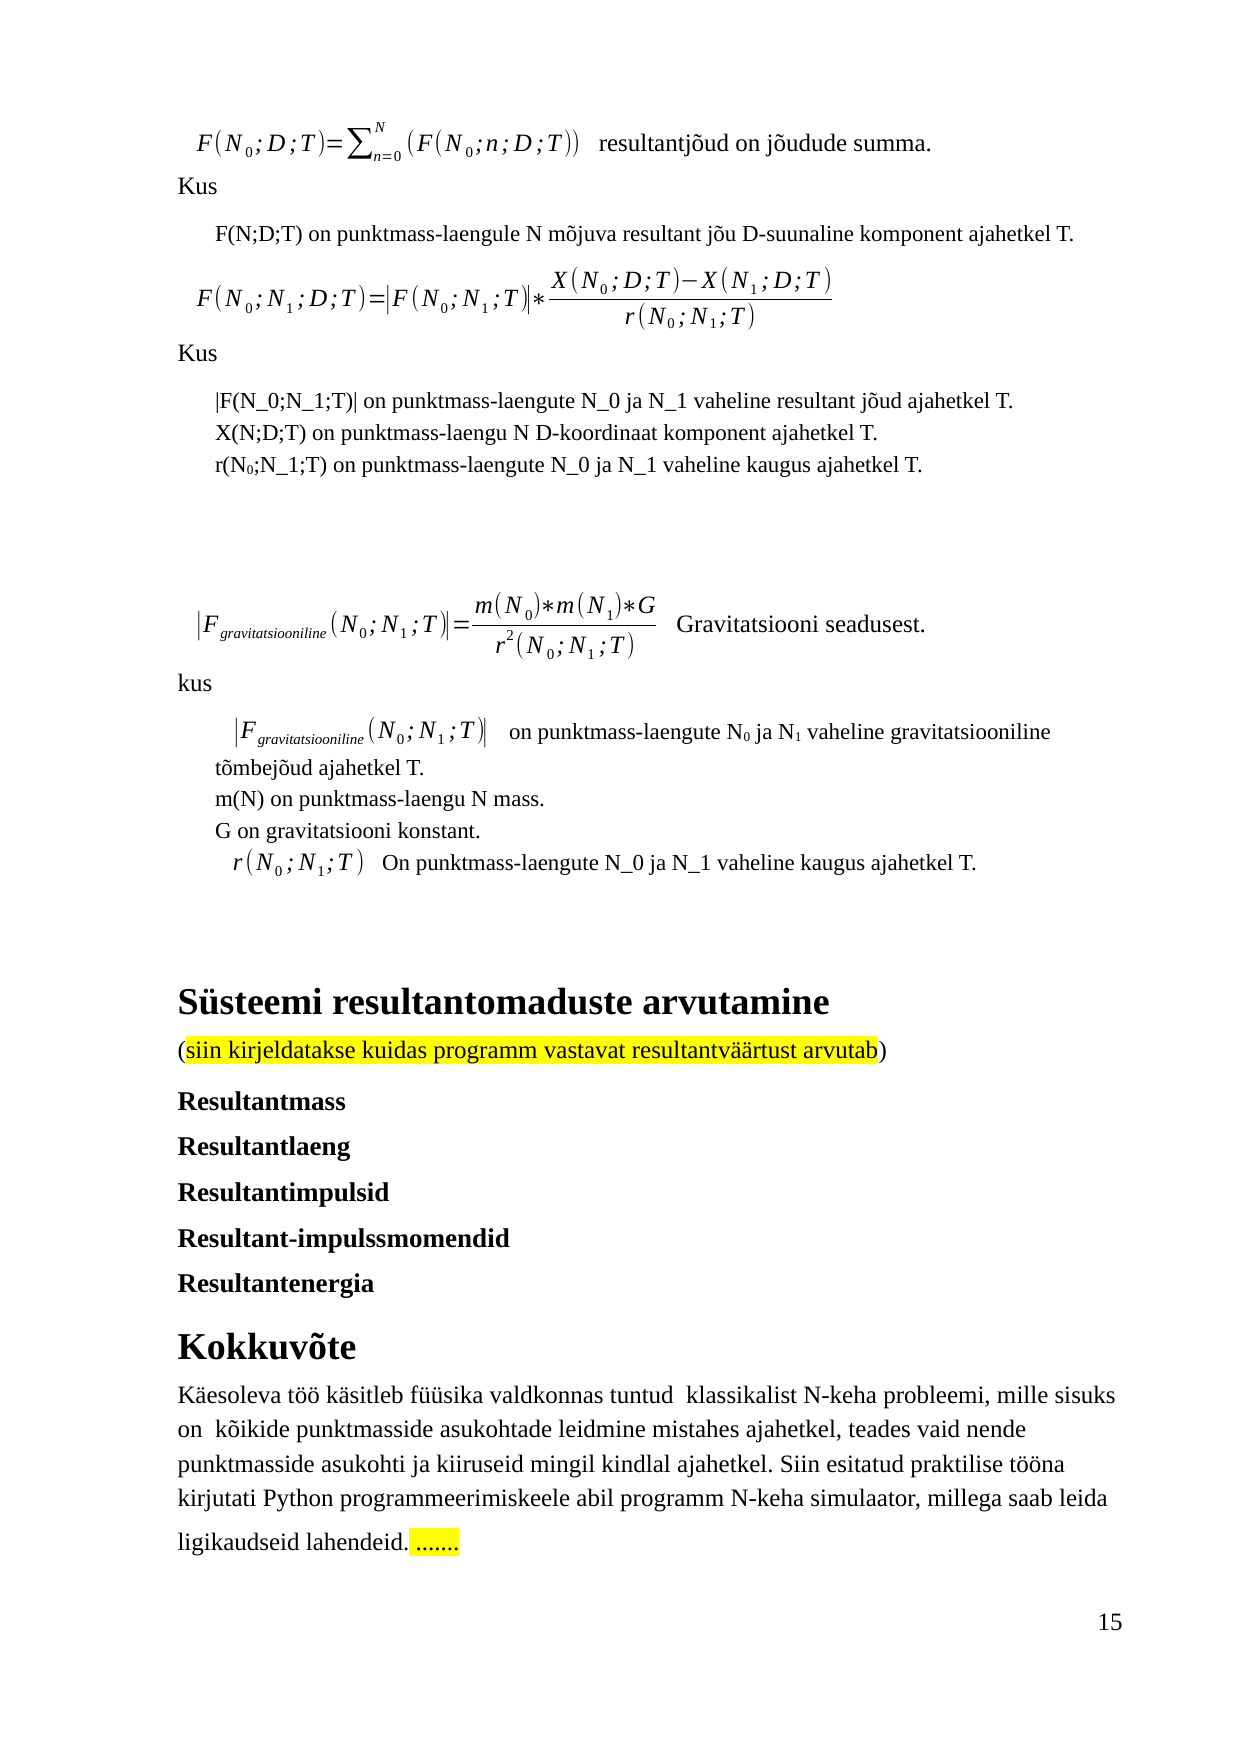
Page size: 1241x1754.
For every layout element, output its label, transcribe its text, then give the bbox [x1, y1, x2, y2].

text Käesoleva töö käsitleb füüsika valdkonnas tuntud klassikalist N-keha probleemi, mille sisuks on kõikide punktmasside asukohtade leidmine mistahes ajahetkel, teades vaid nende punktmasside asukohti ja kiiruseid mingil kindlal ajahetkel. Siin esitatud praktilise tööna kirjutati Python programmeerimiskeele abil programm N-keha simulaator, millega saab leida ligikaudseid lahendeid. ....... [177, 1380, 1122, 1558]
text F(N;D;T) on punktmass-laengule N mõjuva resultant jõu D-suunaline komponent ajahetkel T. [215, 220, 1122, 247]
text on punktmass-laengute N0 ja N1 vaheline gravitatsiooniline tõmbejõud ajahetkel T. m(N) on punktmass-laengu N mass. G on gravitatsiooni konstant. On punktmass-laengute N_0 ja N_1 vaheline kaugus ajahetkel T. [215, 717, 1122, 949]
subtitle Kokkuvõte [177, 1324, 1122, 1367]
subtitle Resultantimpulsid [177, 1176, 1122, 1207]
subtitle Resultantenergia [177, 1267, 1122, 1299]
text resultantjõud on jõudude summa. Kus [177, 118, 1122, 200]
text (siin kirjeldatakse kuidas programm vastavat resultantväärtust arvutab) [177, 1036, 1122, 1064]
subtitle Resultant-impulssmomendid [177, 1222, 1122, 1253]
subtitle Resultantlaeng [177, 1130, 1122, 1161]
subtitle Süsteemi resultantomaduste arvutamine [177, 979, 1122, 1023]
text Kus [177, 266, 1122, 367]
text Gravitatsiooni seadusest. kus [177, 592, 1122, 696]
text |F(N_0;N_1;T)| on punktmass-laengute N_0 ja N_1 vaheline resultant jõud ajahetkel T. X(N;D;T) on punktmass-laengu N D-koordinaat komponent ajahetkel T. r(N0;N_1;T) on punktmass-laengute N_0 ja N_1 vaheline kaugus ajahetkel T. [215, 387, 1122, 477]
subtitle Resultantmass [177, 1084, 1122, 1116]
